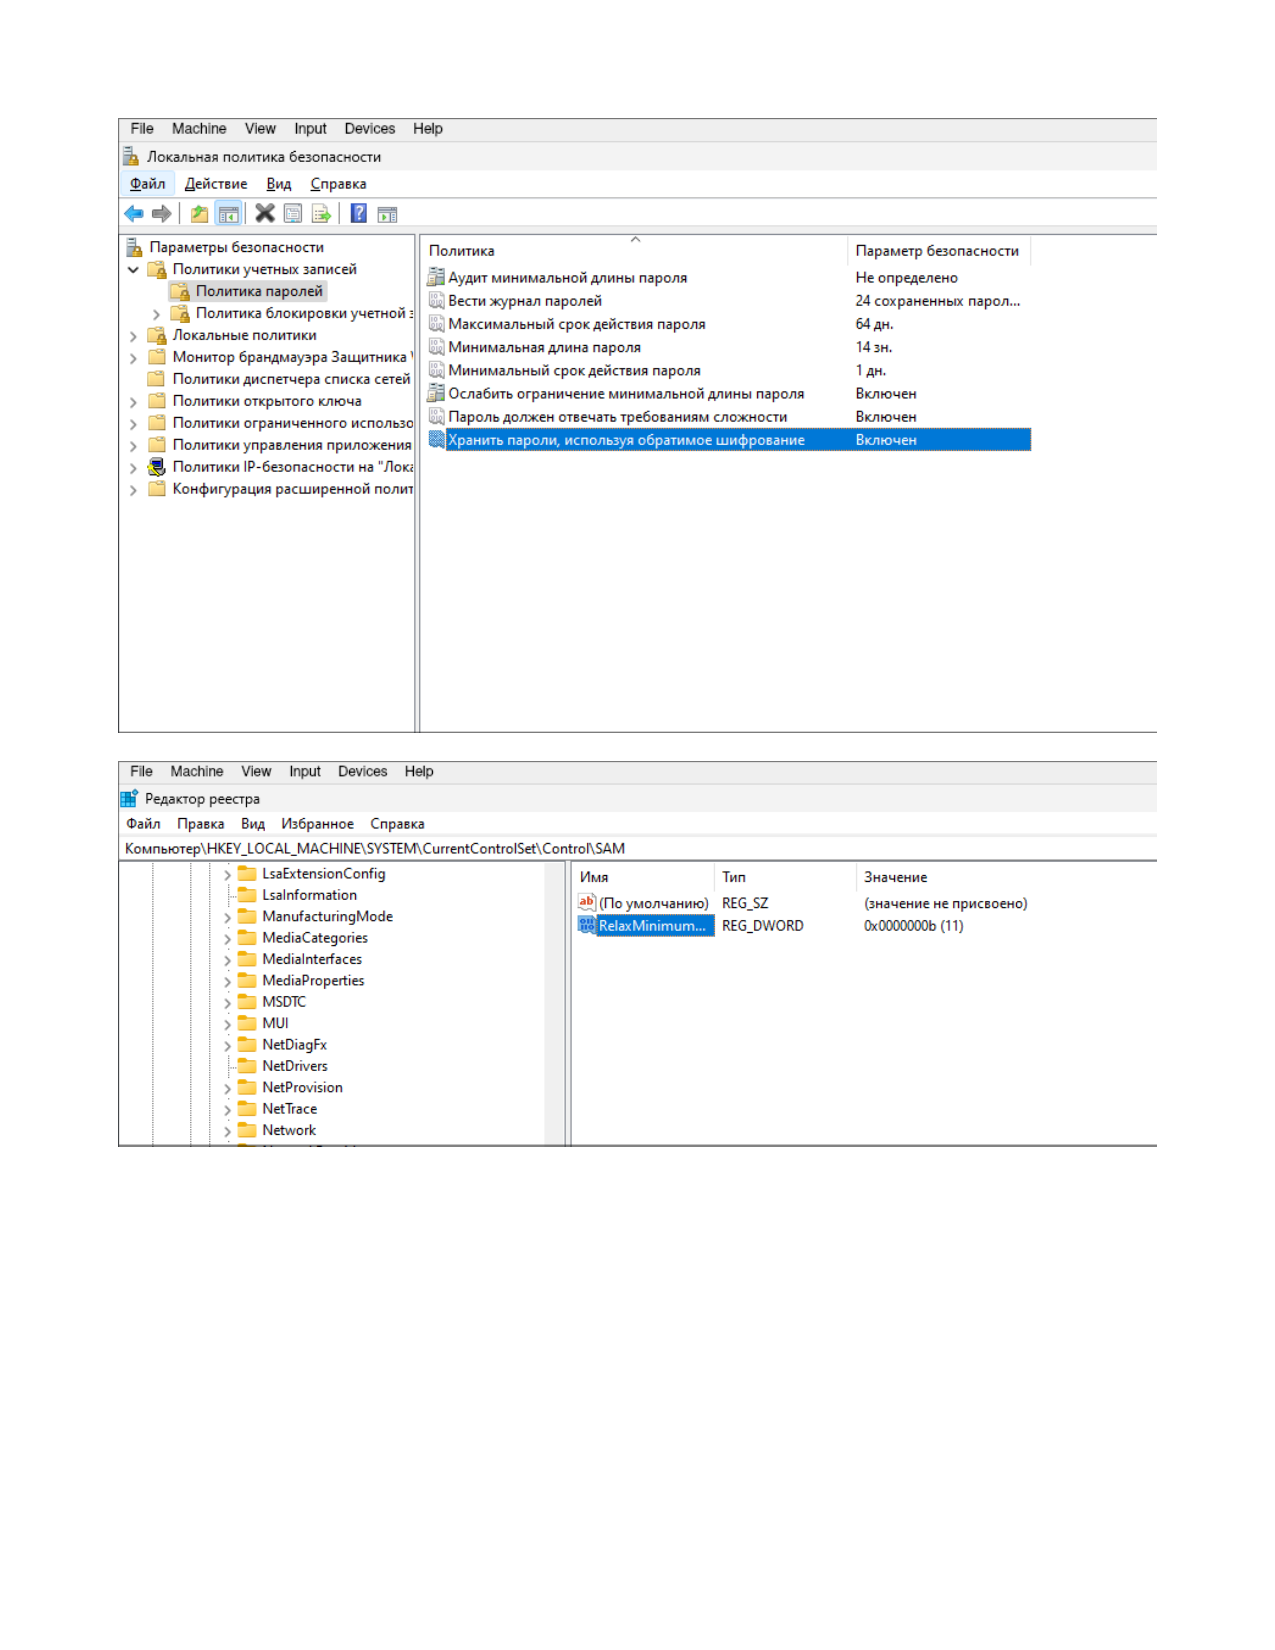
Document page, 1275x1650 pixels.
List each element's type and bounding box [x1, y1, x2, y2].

picture [118, 118, 1157, 733]
picture [118, 761, 1157, 1147]
